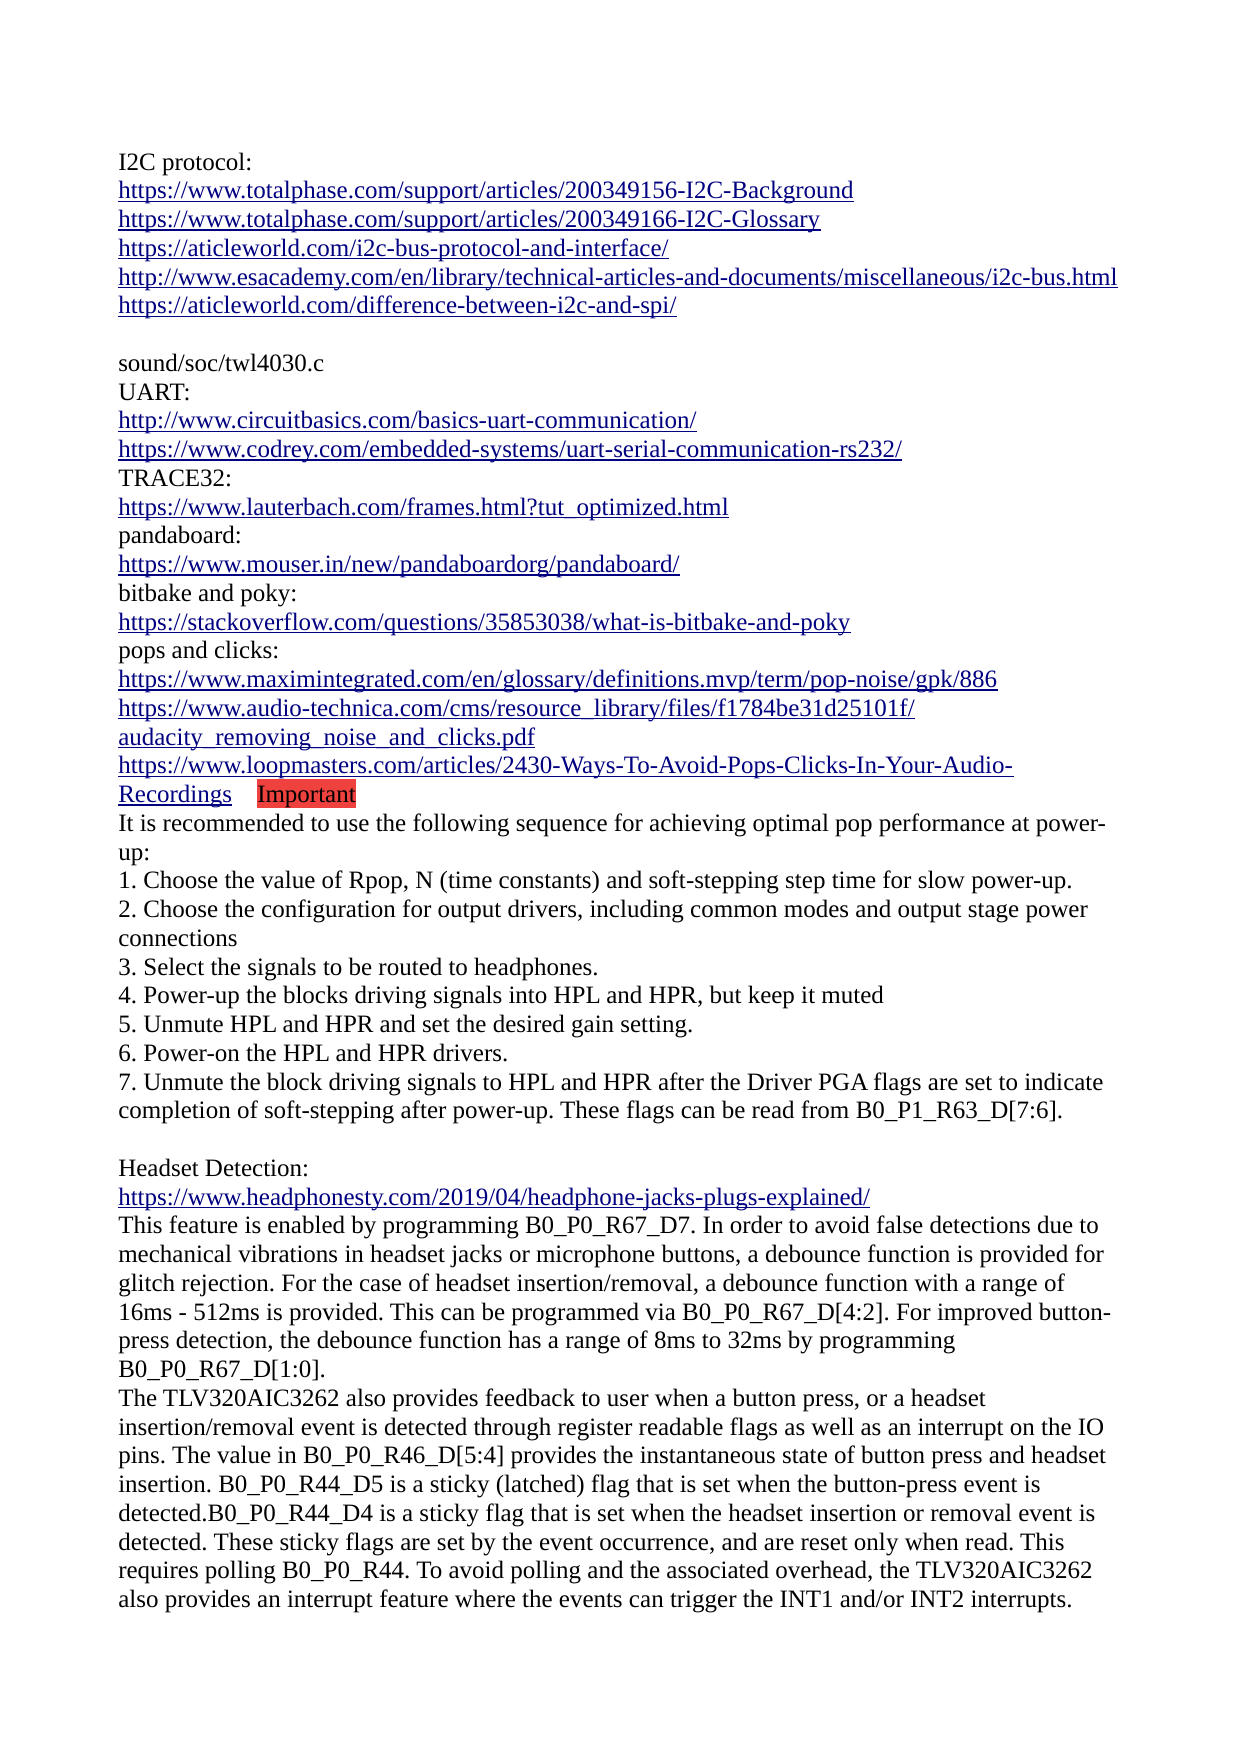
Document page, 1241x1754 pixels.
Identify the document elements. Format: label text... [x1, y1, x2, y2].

text http://www.circuitbasics.com/basics-uart-communication/ [118, 406, 1122, 434]
text https://stackoverflow.com/questions/35853038/what-is-bitbake-and-poky [118, 607, 1122, 636]
text https://www.loopmasters.com/articles/2430-Ways-To-Avoid-Pops-Clicks-In-Your-Audio-Recordings Important [118, 751, 1122, 808]
text bitbake and poky: [118, 578, 1122, 607]
text http://www.esacademy.com/en/library/technical-articles-and-documents/miscellaneous/i2c-bus.html [118, 262, 1122, 291]
text https://www.headphonesty.com/2019/04/headphone-jacks-plugs-explained/ [118, 1182, 1122, 1211]
text 7. Unmute the block driving signals to HPL and HPR after the Driver PGA flags are set to indicate completion of soft-stepping after power-up. These flags can be read from B0_P1_R63_D[7:6]. [118, 1067, 1122, 1124]
text It is recommended to use the following sequence for achieving optimal pop performance at power-up: [118, 808, 1122, 866]
text https://aticleworld.com/difference-between-i2c-and-spi/ [118, 291, 1122, 319]
text I2C protocol: [118, 147, 1122, 176]
text pandaboard: [118, 521, 1122, 549]
text UART: [118, 377, 1122, 406]
text 4. Power-up the blocks driving signals into HPL and HPR, but keep it muted [118, 981, 1122, 1009]
text 6. Power-on the HPL and HPR drivers. [118, 1038, 1122, 1067]
text 3. Select the signals to be routed to headphones. [118, 952, 1122, 981]
text pops and clicks: [118, 636, 1122, 664]
text https://www.audio-technica.com/cms/resource_library/files/f1784be31d25101f/audacity_removing_noise_and_clicks.pdf [118, 693, 1122, 751]
text The TLV320AIC3262 also provides feedback to user when a button press, or a headset insertion/removal event is detected through register readable flags as well as an interrupt on the IO pins. The value in B0_P0_R46_D[5:4] provides the instantaneous state of button press and headset insertion. B0_P0_R44_D5 is a sticky (latched) flag that is set when the button-press event is detected.B0_P0_R44_D4 is a sticky flag that is set when the headset insertion or removal event is detected. These sticky flags are set by the event occurrence, and are reset only when read. This requires polling B0_P0_R44. To avoid polling and the associated overhead, the TLV320AIC3262 also provides an interrupt feature where the events can trigger the INT1 and/or INT2 interrupts. [118, 1383, 1122, 1613]
text 5. Unmute HPL and HPR and set the desired gain setting. [118, 1009, 1122, 1038]
text sound/soc/twl4030.c [118, 348, 1122, 377]
text 2. Choose the configuration for output drivers, including common modes and output stage power connections [118, 894, 1122, 952]
text https://aticleworld.com/i2c-bus-protocol-and-interface/ [118, 233, 1122, 262]
text https://www.maximintegrated.com/en/glossary/definitions.mvp/term/pop-noise/gpk/886 [118, 664, 1122, 693]
text https://www.mouser.in/new/pandaboardorg/pandaboard/ [118, 549, 1122, 578]
text https://www.codrey.com/embedded-systems/uart-serial-communication-rs232/ [118, 434, 1122, 463]
text Headset Detection: [118, 1153, 1122, 1182]
text mechanical vibrations in headset jacks or microphone buttons, a debounce function is provided for glitch rejection. For the case of headset insertion/removal, a debounce function with a range of 16ms - 512ms is provided. This can be programmed via B0_P0_R67_D[4:2]. For improved button-press detection, the debounce function has a range of 8ms to 32ms by programming B0_P0_R67_D[1:0]. [118, 1239, 1122, 1383]
text https://www.totalphase.com/support/articles/200349166-I2C-Glossary [118, 204, 1122, 233]
text TRACE32: [118, 463, 1122, 492]
text 1. Choose the value of Rpop, N (time constants) and soft-stepping step time for slow power-up. [118, 866, 1122, 894]
text https://www.lauterbach.com/frames.html?tut_optimized.html [118, 492, 1122, 521]
text https://www.totalphase.com/support/articles/200349156-I2C-Background [118, 176, 1122, 204]
text This feature is enabled by programming B0_P0_R67_D7. In order to avoid false detections due to [118, 1211, 1122, 1239]
